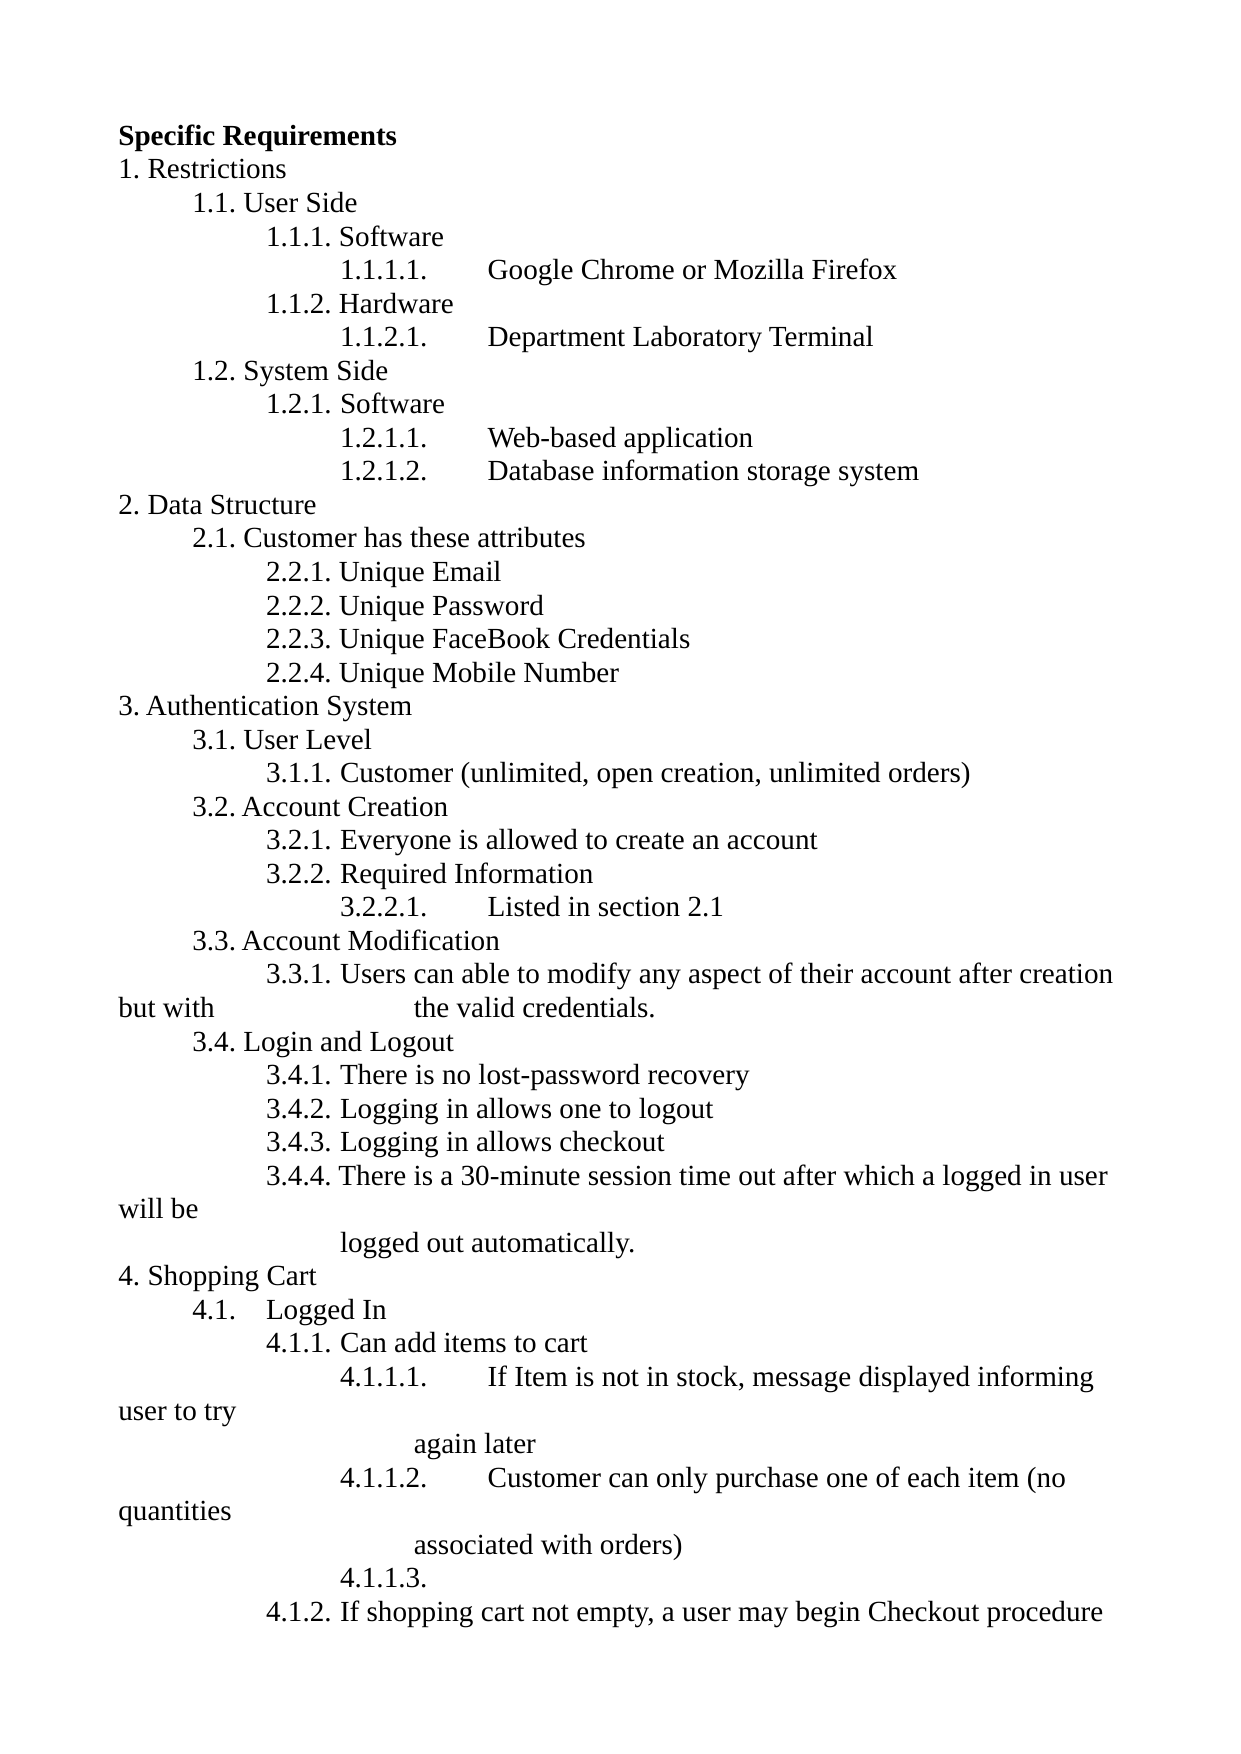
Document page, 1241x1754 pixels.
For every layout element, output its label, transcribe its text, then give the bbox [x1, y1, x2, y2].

text 2.2.2. Unique Password [118, 588, 1122, 621]
text 3.2.1. Everyone is allowed to create an account [118, 822, 1122, 856]
text Specific Requirements [118, 118, 1122, 152]
text 4.1.1. Can add items to cart [118, 1326, 1122, 1359]
text 4.1. Logged In [118, 1292, 1122, 1326]
text 4.1.1.2. Customer can only purchase one of each item (no quantities [118, 1460, 1122, 1527]
text 3.1.1. Customer (unlimited, open creation, unlimited orders) [118, 755, 1122, 789]
text 1.1.1.1. Google Chrome or Mozilla Firefox [118, 252, 1122, 286]
text 3. Authentication System [118, 688, 1122, 722]
text 1.1.2.1. Department Laboratory Terminal [118, 319, 1122, 353]
text 2.2.1. Unique Email [118, 554, 1122, 588]
text 3.1. User Level [118, 722, 1122, 755]
text 4. Shopping Cart [118, 1258, 1122, 1292]
text 3.4.1. There is no lost-password recovery [118, 1057, 1122, 1091]
text logged out automatically. [118, 1225, 1122, 1258]
text 1.1. User Side [118, 185, 1122, 219]
text 1.2. System Side [118, 353, 1122, 386]
text 3.2.2.1. Listed in section 2.1 [118, 889, 1122, 923]
text 3.2. Account Creation [118, 789, 1122, 822]
text 4.1.1.3. [118, 1560, 1122, 1594]
text 1. Restrictions [118, 152, 1122, 185]
text 1.1.1. Software [118, 219, 1122, 252]
text 3.4.2. Logging in allows one to logout [118, 1091, 1122, 1124]
text 4.1.1.1. If Item is not in stock, message displayed informing user to try [118, 1359, 1122, 1426]
text 1.2.1.2. Database information storage system [118, 453, 1122, 487]
text 3.2.2. Required Information [118, 856, 1122, 889]
text 1.1.2. Hardware [118, 286, 1122, 319]
text 3.4.3. Logging in allows checkout [118, 1124, 1122, 1158]
text 2.2.4. Unique Mobile Number [118, 655, 1122, 688]
text 3.3.1. Users can able to modify any aspect of their account after creation but with the valid credentials. [118, 957, 1122, 1024]
text 4.1.2. If shopping cart not empty, a user may begin Checkout procedure [118, 1594, 1122, 1627]
text 1.2.1.1. Web-based application [118, 420, 1122, 453]
text 2.2.3. Unique FaceBook Credentials [118, 621, 1122, 655]
text 3.4.4. There is a 30-minute session time out after which a logged in user will be [118, 1158, 1122, 1225]
text 2. Data Structure [118, 487, 1122, 521]
text 1.2.1. Software [118, 386, 1122, 420]
text 2.1. Customer has these attributes [118, 521, 1122, 554]
text 3.3. Account Modification [118, 923, 1122, 957]
text again later [118, 1426, 1122, 1460]
text 3.4. Login and Logout [118, 1024, 1122, 1057]
text associated with orders) [118, 1527, 1122, 1560]
